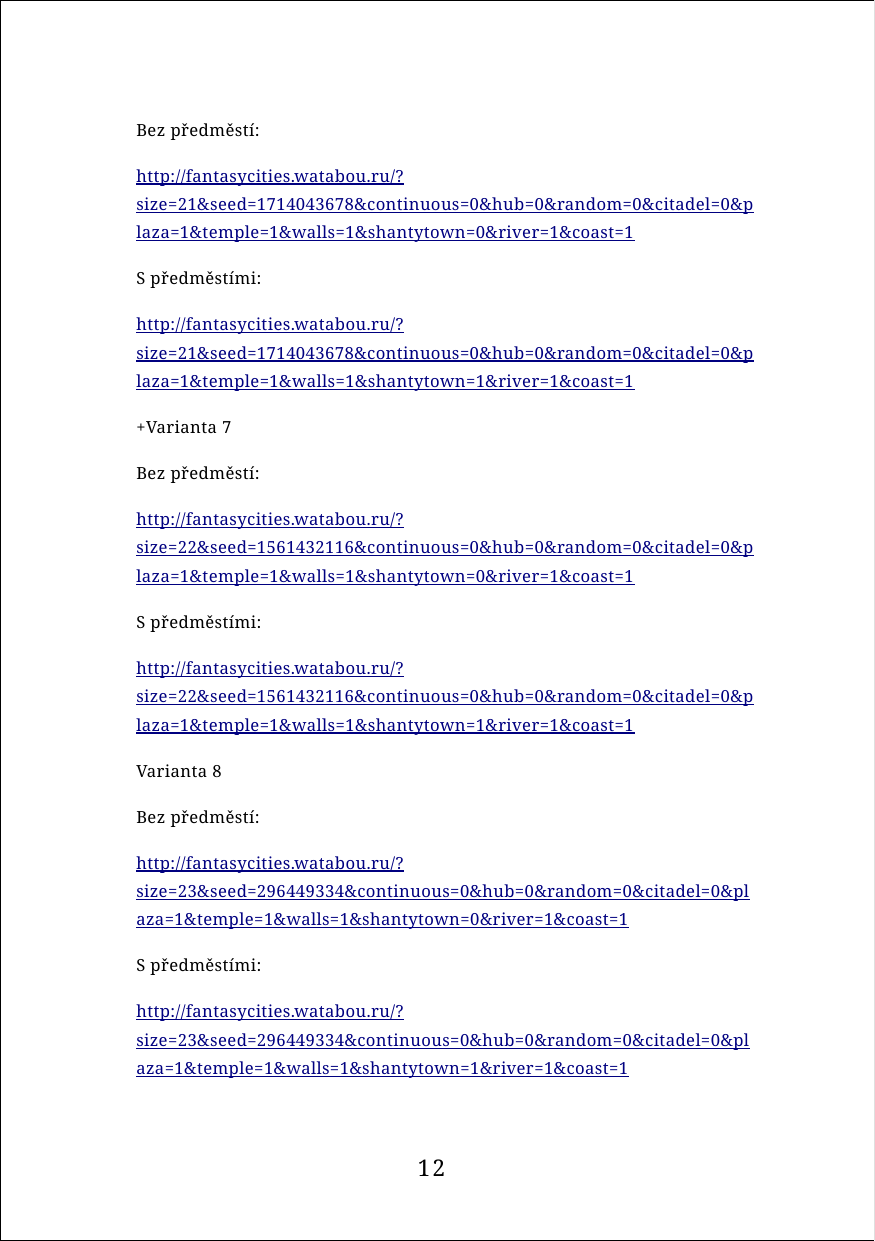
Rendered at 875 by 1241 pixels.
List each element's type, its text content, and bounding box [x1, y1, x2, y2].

text http://fantasycities.watabou.ru/?size=22&seed=1561432116&continuous=0&hub=0&random=0&citadel=0&plaza=1&temple=1&walls=1&shantytown=1&river=1&coast=1 [136, 657, 756, 736]
text http://fantasycities.watabou.ru/?size=21&seed=1714043678&continuous=0&hub=0&random=0&citadel=0&plaza=1&temple=1&walls=1&shantytown=1&river=1&coast=1 [136, 313, 756, 392]
text Varianta 8 [136, 759, 756, 782]
text http://fantasycities.watabou.ru/?size=23&seed=296449334&continuous=0&hub=0&random=0&citadel=0&plaza=1&temple=1&walls=1&shantytown=0&river=1&coast=1 [136, 851, 756, 931]
text +Varianta 7 [136, 416, 756, 438]
text Bez předměstí: [136, 118, 756, 141]
text S předměstími: [136, 267, 756, 290]
text Bez předměstí: [136, 805, 756, 828]
text S předměstími: [136, 611, 756, 633]
text http://fantasycities.watabou.ru/?size=21&seed=1714043678&continuous=0&hub=0&random=0&citadel=0&plaza=1&temple=1&walls=1&shantytown=0&river=1&coast=1 [136, 164, 756, 244]
text Bez předměstí: [136, 462, 756, 484]
text http://fantasycities.watabou.ru/?size=22&seed=1561432116&continuous=0&hub=0&random=0&citadel=0&plaza=1&temple=1&walls=1&shantytown=0&river=1&coast=1 [136, 508, 756, 587]
text S předměstími: [136, 954, 756, 977]
text http://fantasycities.watabou.ru/?size=23&seed=296449334&continuous=0&hub=0&random=0&citadel=0&plaza=1&temple=1&walls=1&shantytown=1&river=1&coast=1 [136, 1000, 756, 1079]
